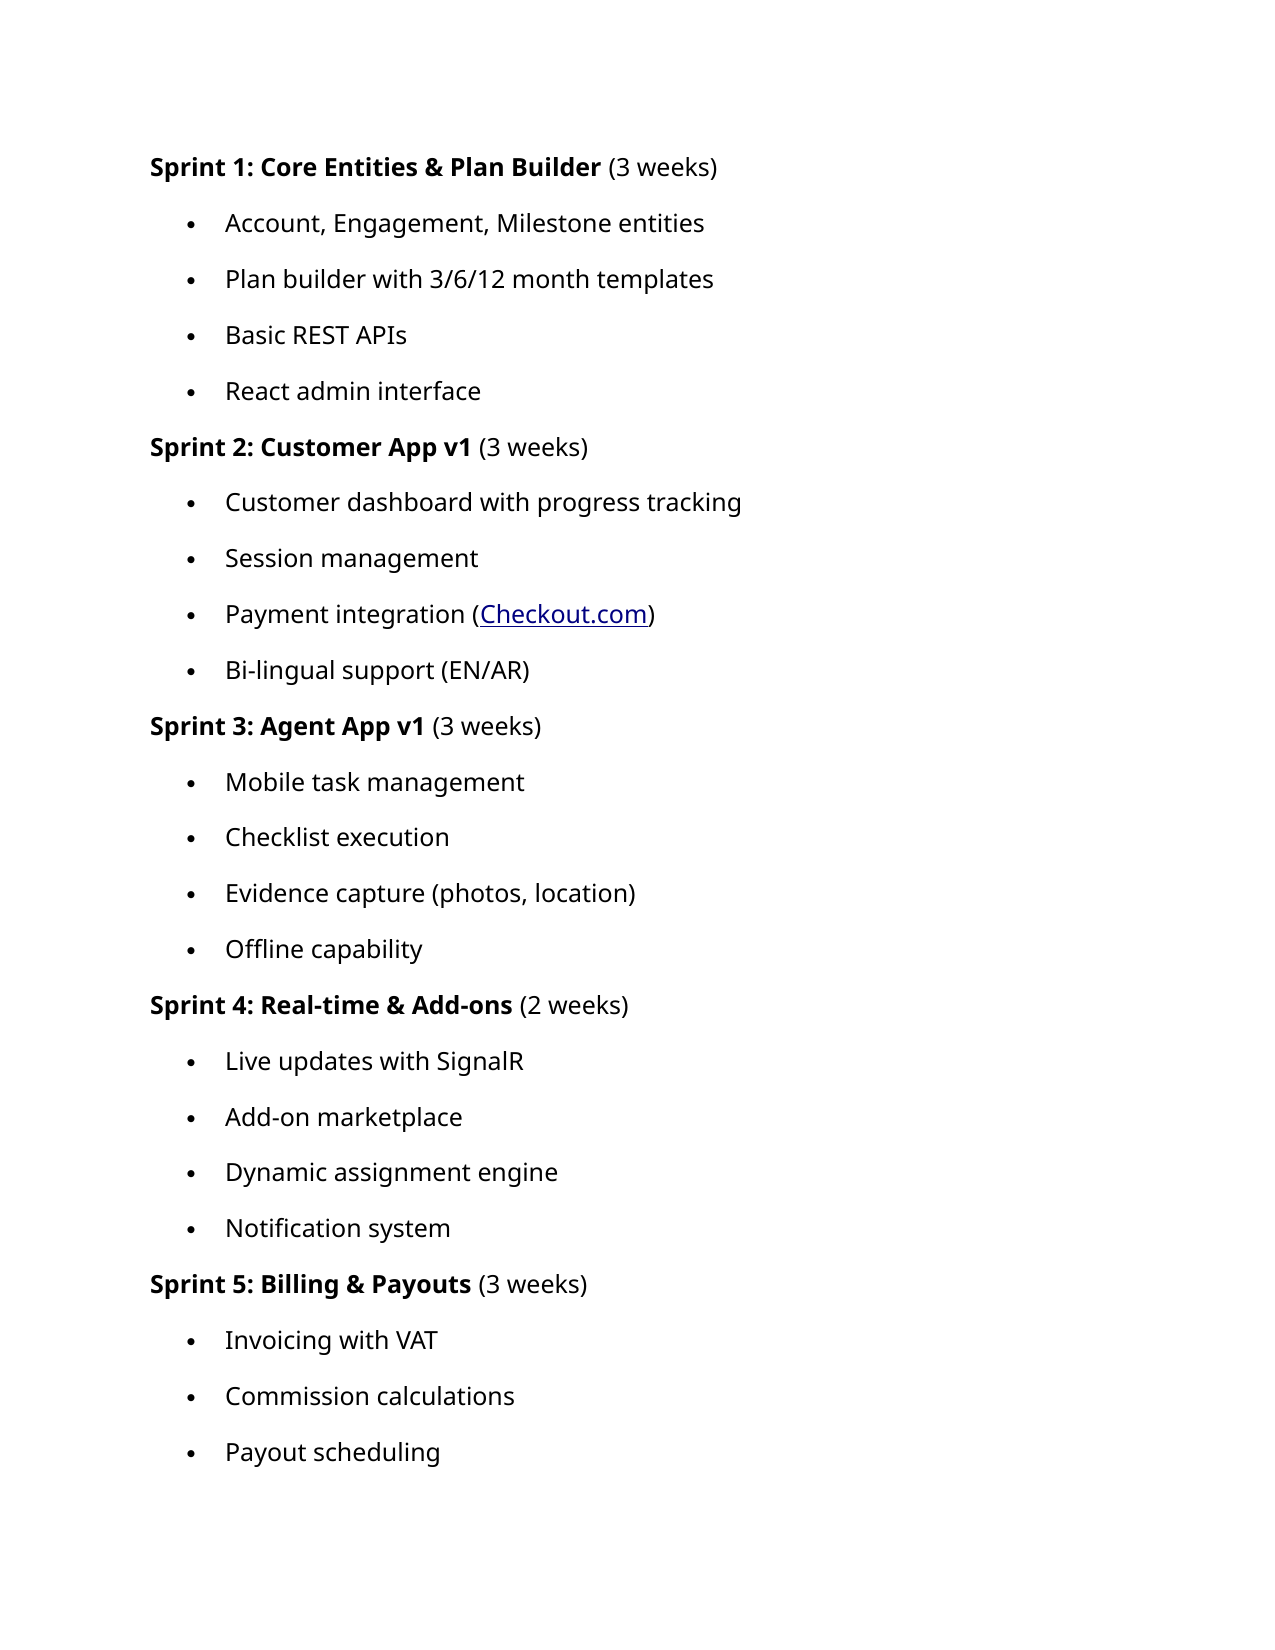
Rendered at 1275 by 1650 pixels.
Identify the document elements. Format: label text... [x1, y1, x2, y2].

list React admin interface [187, 373, 1125, 407]
list Basic REST APIs [187, 317, 1125, 352]
list Account, Engagement, Milestone entities [187, 206, 1125, 240]
text Sprint 4: Real-time & Add-ons (2 weeks) [150, 987, 1125, 1022]
list Payment integration (Checkout.com) [187, 597, 1125, 631]
list Commission calculations [187, 1378, 1125, 1412]
list Mobile task management [187, 764, 1125, 798]
text Sprint 2: Customer App v1 (3 weeks) [150, 429, 1125, 463]
list Live updates with SignalR [187, 1043, 1125, 1077]
list Invoicing with VAT [187, 1322, 1125, 1357]
text Sprint 5: Billing & Payouts (3 weeks) [150, 1267, 1125, 1301]
list Add-on marketplace [187, 1099, 1125, 1133]
list Evidence capture (photos, location) [187, 876, 1125, 910]
text Sprint 3: Agent App v1 (3 weeks) [150, 708, 1125, 742]
text Sprint 1: Core Entities & Plan Builder (3 weeks) [150, 150, 1125, 184]
list Plan builder with 3/6/12 month templates [187, 262, 1125, 296]
list Customer dashboard with progress tracking [187, 485, 1125, 519]
list Session management [187, 541, 1125, 575]
list Payout scheduling [187, 1434, 1125, 1468]
list Bi-lingual support (EN/AR) [187, 652, 1125, 687]
list Notification system [187, 1211, 1125, 1245]
list Checklist execution [187, 820, 1125, 854]
list Dynamic assignment engine [187, 1155, 1125, 1189]
list Offline capability [187, 932, 1125, 966]
